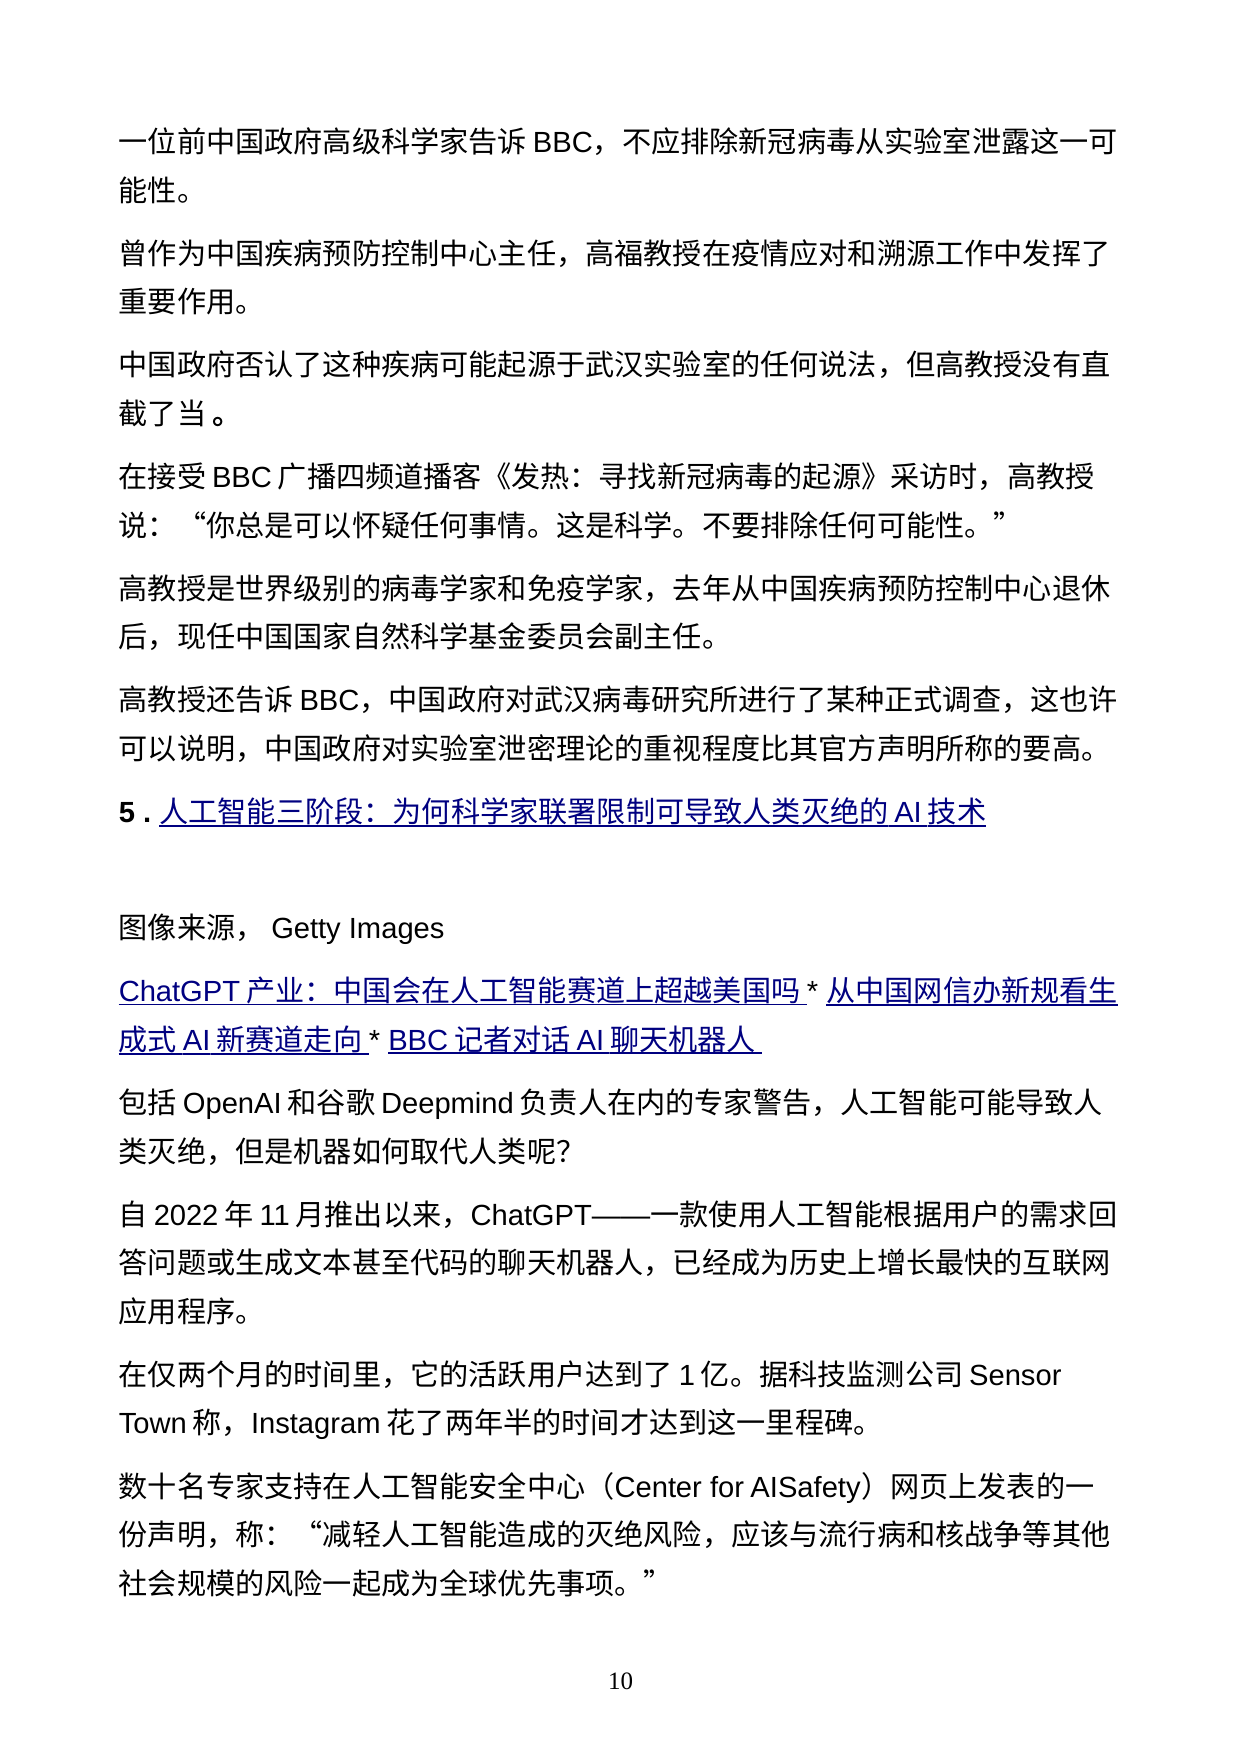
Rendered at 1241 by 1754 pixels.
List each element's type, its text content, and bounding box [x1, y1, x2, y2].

text 中国政府否认了这种疾病可能起源于武汉实验室的任何说法，但高教授没有直截了当 。 [118, 342, 1122, 433]
text 高教授是世界级别的病毒学家和免疫学家，去年从中国疾病预防控制中心退休后，现任中国国家自然科学基金委员会副主任。 [118, 565, 1122, 656]
text 图像来源， Getty Images [118, 905, 1122, 947]
text 5 . 人工智能三阶段：为何科学家联署限制可导致人类灭绝的AI技术 [118, 788, 1122, 831]
text 曾作为中国疾病预防控制中心主任，高福教授在疫情应对和溯源工作中发挥了重要作用。 [118, 230, 1122, 321]
text 包括OpenAI和谷歌Deepmind负责人在内的专家警告，人工智能可能导致人类灭绝，但是机器如何取代人类呢？ [118, 1079, 1122, 1170]
text 一位前中国政府高级科学家告诉BBC，不应排除新冠病毒从实验室泄露这一可能性。 [118, 118, 1122, 209]
text ChatGPT产业：中国会在人工智能赛道上超越美国吗 * 从中国网信办新规看生成式AI新赛道走向 * BBC记者对话AI聊天机器人 [118, 968, 1122, 1059]
text 在仅两个月的时间里，它的活跃用户达到了1亿。据科技监测公司Sensor Town称，Instagram花了两年半的时间才达到这一里程碑。 [118, 1351, 1122, 1442]
text 自2022年11月推出以来，ChatGPT——一款使用人工智能根据用户的需求回答问题或生成文本甚至代码的聊天机器人，已经成为历史上增长最快的互联网应用程序。 [118, 1191, 1122, 1331]
text 在接受BBC广播四频道播客《发热：寻找新冠病毒的起源》采访时，高教授说：“你总是可以怀疑任何事情。这是科学。不要排除任何可能性。” [118, 453, 1122, 544]
text 高教授还告诉BBC，中国政府对武汉病毒研究所进行了某种正式调查，这也许可以说明，中国政府对实验室泄密理论的重视程度比其官方声明所称的要高。 [118, 677, 1122, 768]
text 数十名专家支持在人工智能安全中心（Center for AISafety）网页上发表的一份声明，称：“减轻人工智能造成的灭绝风险，应该与流行病和核战争等其他社会规模的风险一起成为全球优先事项。” [118, 1463, 1122, 1602]
